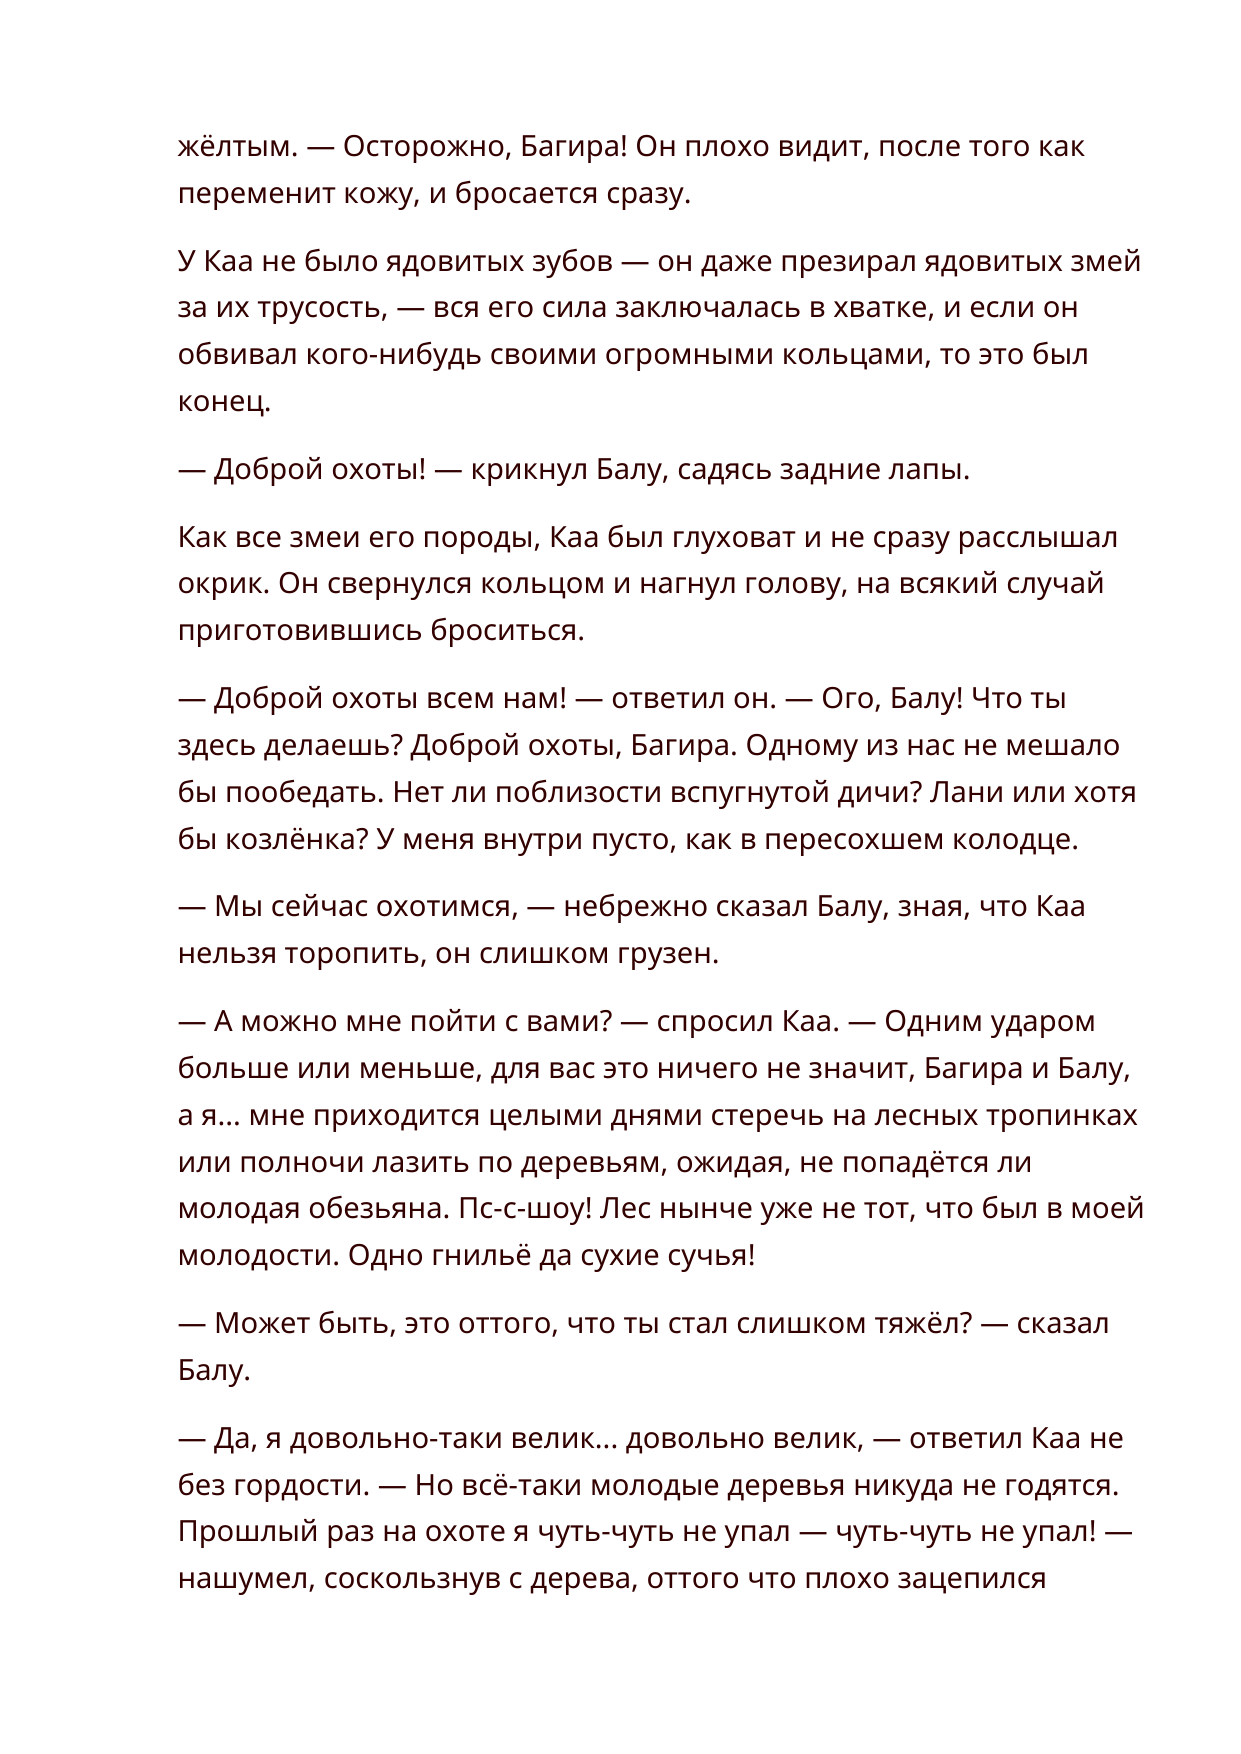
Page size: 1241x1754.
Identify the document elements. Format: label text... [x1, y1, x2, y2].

text — Да, я довольно-таки велик... довольно велик, — ответил Каа не без гордости. — Но всё-таки молодые деревья никуда не годятся. Прошлый раз на охоте я чуть-чуть не упал — чуть-чуть не упал! — нашумел, соскользнув с дерева, оттого что плохо зацепился [177, 1410, 1152, 1597]
text У Каа не было ядовитых зубов — он даже презирал ядовитых змей за их трусость, — вся его сила заключалась в хватке, и если он обвивал кого-нибудь своими огромными кольцами, то это был конец. [177, 233, 1152, 420]
text — Мы сейчас охотимся, — небрежно сказал Балу, зная, что Каа нельзя торопить, он слишком грузен. [177, 878, 1152, 972]
text жёлтым. — Осторожно, Багира! Он плохо видит, после того как переменит кожу, и бросается сразу. [177, 118, 1152, 212]
text — А можно мне пойти с вами? — спросил Каа. — Одним ударом больше или меньше, для вас это ничего не значит, Багира и Балу, а я... мне приходится целыми днями стеречь на лесных тропинках или полночи лазить по деревьям, ожидая, не попадётся ли молодая обезьяна. Пс-с-шоу! Лес нынче уже не тот, что был в моей молодости. Одно гнильё да сухие сучья! [177, 993, 1152, 1274]
text Как все змеи его породы, Каа был глуховат и не сразу расслышал окрик. Он свернулся кольцом и нагнул голову, на всякий случай приготовившись броситься. [177, 509, 1152, 649]
text — Доброй охоты! — крикнул Балу, садясь задние лапы. [177, 441, 1152, 488]
text — Может быть, это оттого, что ты стал слишком тяжёл? — сказал Балу. [177, 1295, 1152, 1389]
text — Доброй охоты всем нам! — ответил он. — Ого, Балу! Что ты здесь делаешь? Доброй охоты, Багира. Одному из нас не мешало бы пообедать. Нет ли поблизости вспугнутой дичи? Лани или хотя бы козлёнка? У меня внутри пусто, как в пересохшем колодце. [177, 670, 1152, 858]
